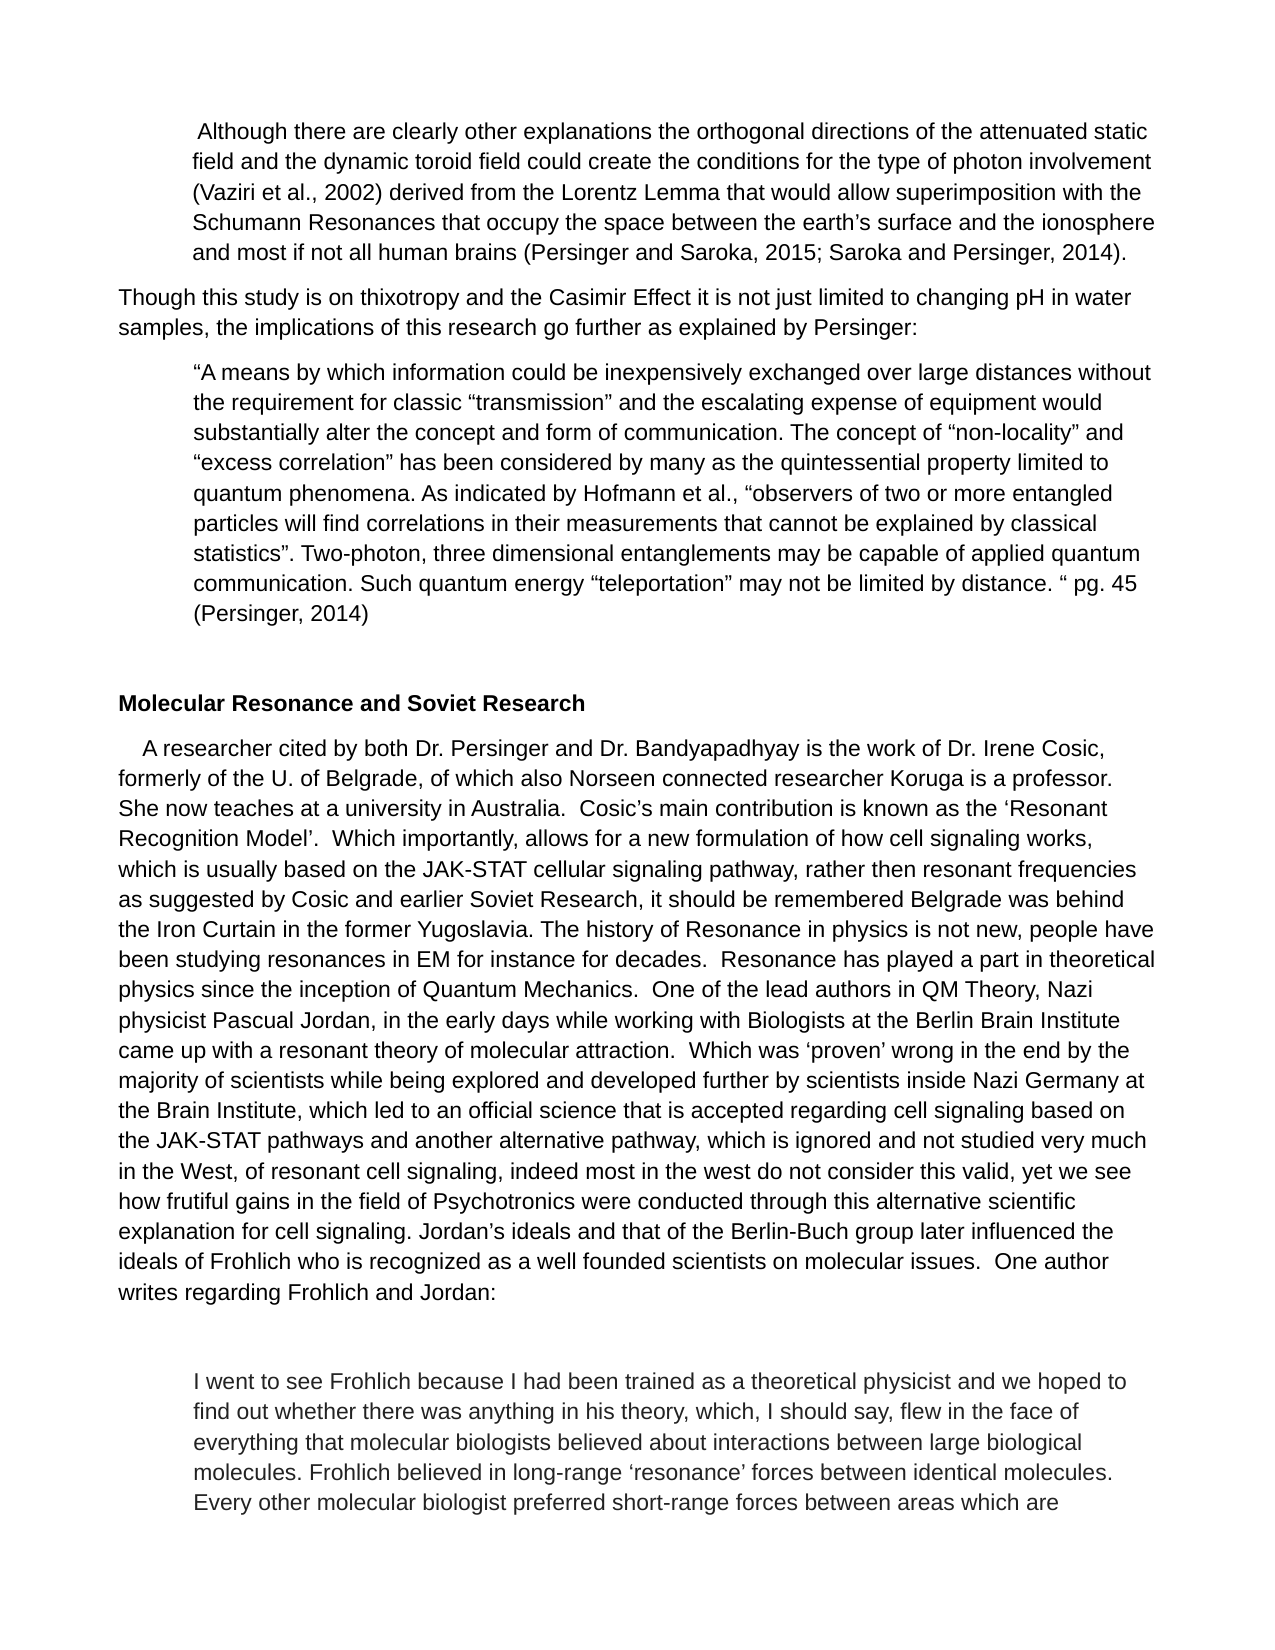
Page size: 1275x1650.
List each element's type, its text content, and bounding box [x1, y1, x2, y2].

text A researcher cited by both Dr. Persinger and Dr. Bandyapadhyay is the work of Dr. Irene Cosic, formerly of the U. of Belgrade, of which also Norseen connected researcher Koruga is a professor. She now teaches at a university in Australia. Cosic’s main contribution is known as the ‘Resonant Recognition Model’. Which importantly, allows for a new formulation of how cell signaling works, which is usually based on the JAK-STAT cellular signaling pathway, rather then resonant frequencies as suggested by Cosic and earlier Soviet Research, it should be remembered Belgrade was behind the Iron Curtain in the former Yugoslavia. The history of Resonance in physics is not new, people have been studying resonances in EM for instance for decades. Resonance has played a part in theoretical physics since the inception of Quantum Mechanics. One of the lead authors in QM Theory, Nazi physicist Pascual Jordan, in the early days while working with Biologists at the Berlin Brain Institute came up with a resonant theory of molecular attraction. Which was ‘proven’ wrong in the end by the majority of scientists while being explored and developed further by scientists inside Nazi Germany at the Brain Institute, which led to an official science that is accepted regarding cell signaling based on the JAK-STAT pathways and another alternative pathway, which is ignored and not studied very much in the West, of resonant cell signaling, indeed most in the west do not consider this valid, yet we see how frutiful gains in the field of Psychotronics were conducted through this alternative scientific explanation for cell signaling. Jordan’s ideals and that of the Berlin-Buch group later influenced the ideals of Frohlich who is recognized as a well founded scientists on molecular issues. One author writes regarding Frohlich and Jordan: [118, 735, 1157, 1305]
text Molecular Resonance and Soviet Research [118, 690, 1157, 716]
text Though this study is on thixotropy and the Casimir Effect it is not just limited to changing pH in water samples, the implications of this research go further as explained by Persinger: [118, 284, 1157, 340]
text “A means by which information could be inexpensively exchanged over large distances without the requirement for classic “transmission” and the escalating expense of equipment would substantially alter the concept and form of communication. The concept of “non-locality” and “excess correlation” has been considered by many as the quintessential property limited to quantum phenomena. As indicated by Hofmann et al., “observers of two or more entangled particles will find correlations in their measurements that cannot be explained by classical statistics”. Two-photon, three dimensional entanglements may be capable of applied quantum communication. Such quantum energy “teleportation” may not be limited by distance. “ pg. 45 (Persinger, 2014) [193, 359, 1157, 627]
text I went to see Frohlich because I had been trained as a theoretical physicist and we hoped to find out whether there was anything in his theory, which, I should say, flew in the face of everything that molecular biologists believed about interactions between large biological molecules. Frohlich believed in long-range ‘resonance’ forces between identical molecules. Every other molecular biologist preferred short-range forces between areas which are [193, 1368, 1157, 1515]
text Although there are clearly other explanations the orthogonal directions of the attenuated static field and the dynamic toroid field could create the conditions for the type of photon involvement (Vaziri et al., 2002) derived from the Lorentz Lemma that would allow superimposition with the Schumann Resonances that occupy the space between the earth’s surface and the ionosphere and most if not all human brains (Persinger and Saroka, 2015; Saroka and Persinger, 2014). [192, 118, 1157, 265]
